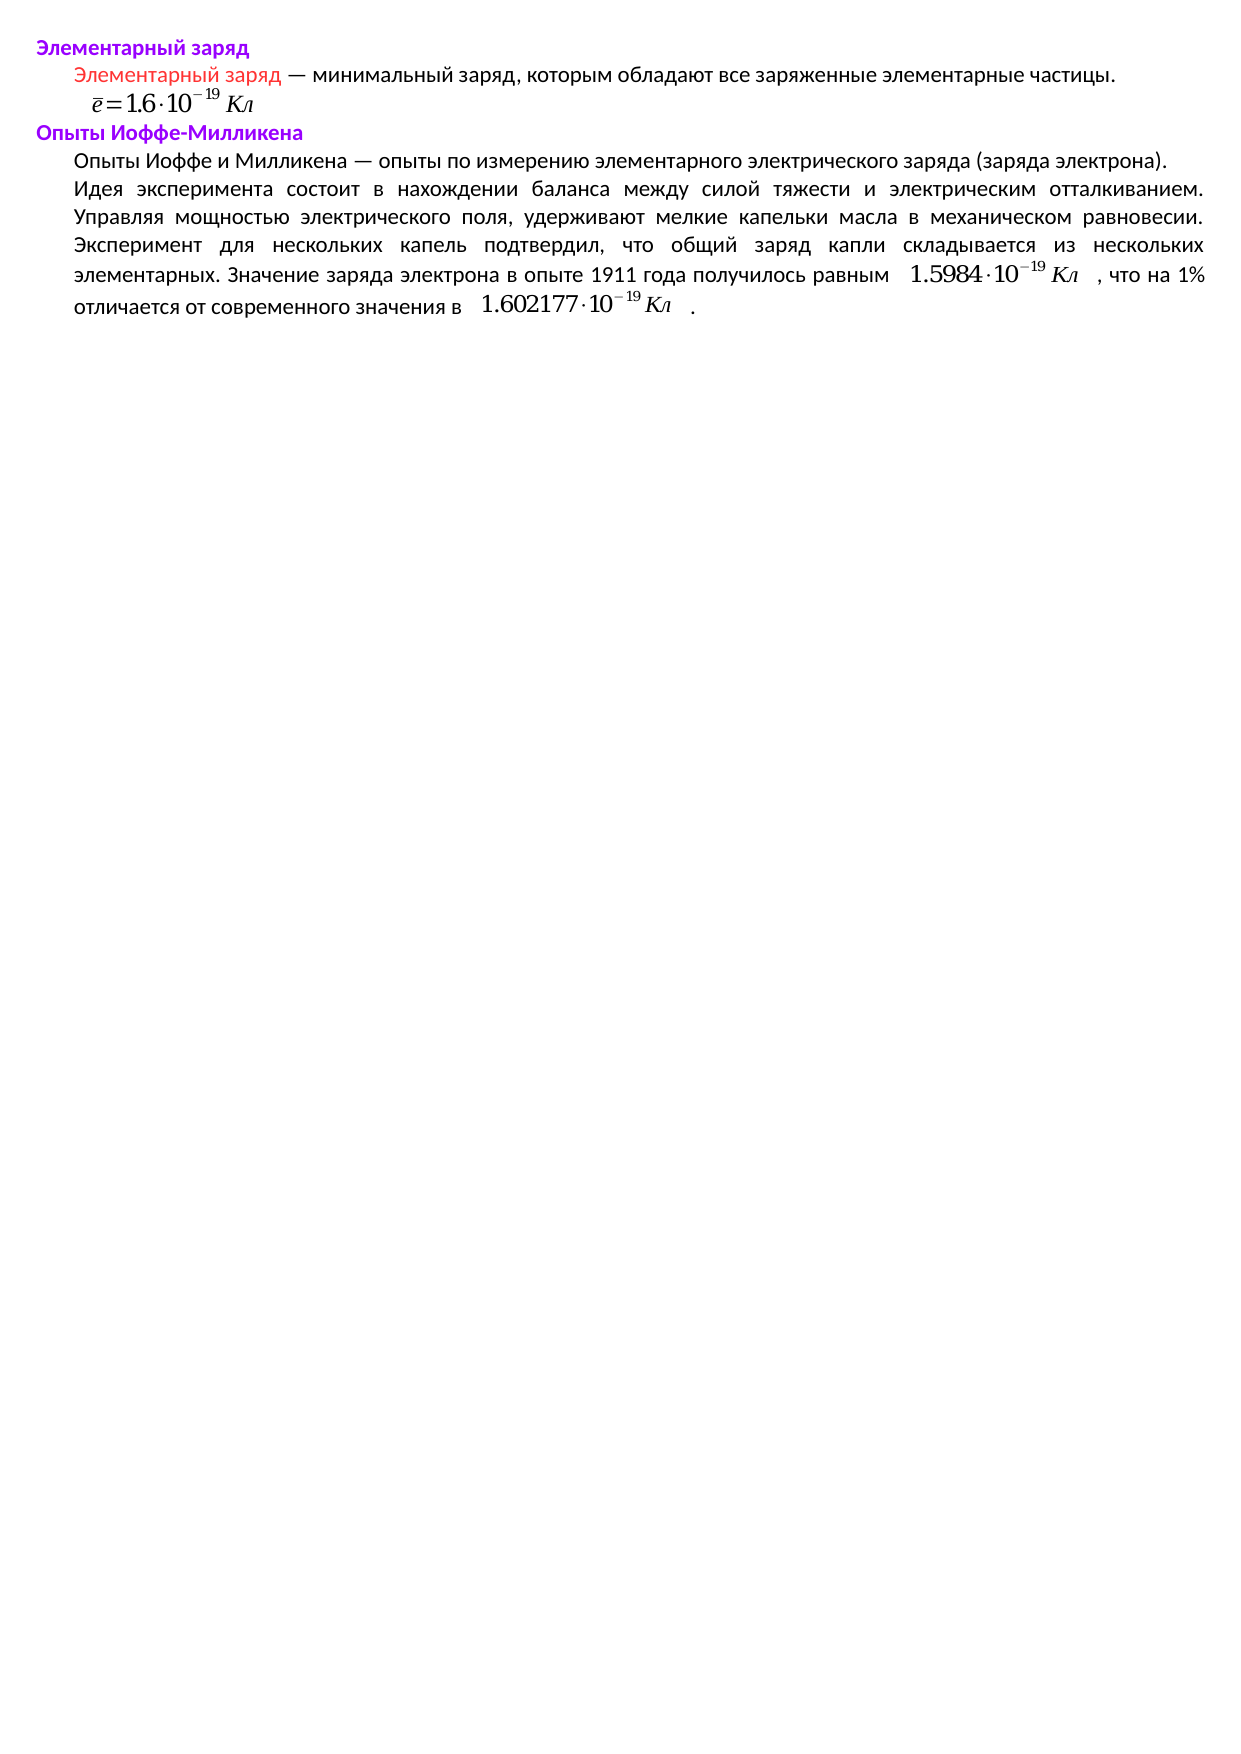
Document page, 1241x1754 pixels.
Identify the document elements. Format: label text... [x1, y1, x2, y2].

text Элементарный заряд — минимальный заряд, которым обладают все заряженные элементарные частицы. [74, 61, 1205, 89]
list Идея эксперимента состоит в нахождении баланса между силой тяжести и электрическим отталкиванием. Управляя мощностью электрического поля, удерживают мелкие капельки масла в механическом равновесии. Эксперимент для нескольких капель подтвердил, что общий заряд капли складывается из нескольких элементарных. Значение заряда электрона в опыте 1911 года получилось равным, что на 1% отличается от современного значения в. [74, 174, 1205, 321]
text Элементарный заряд [36, 33, 1205, 61]
list Опыты Иоффе и Милликена — опыты по измерению элементарного электрического заряда (заряда электрона). [74, 146, 1205, 174]
list Опыты Иоффе-Милликена [36, 118, 1205, 146]
